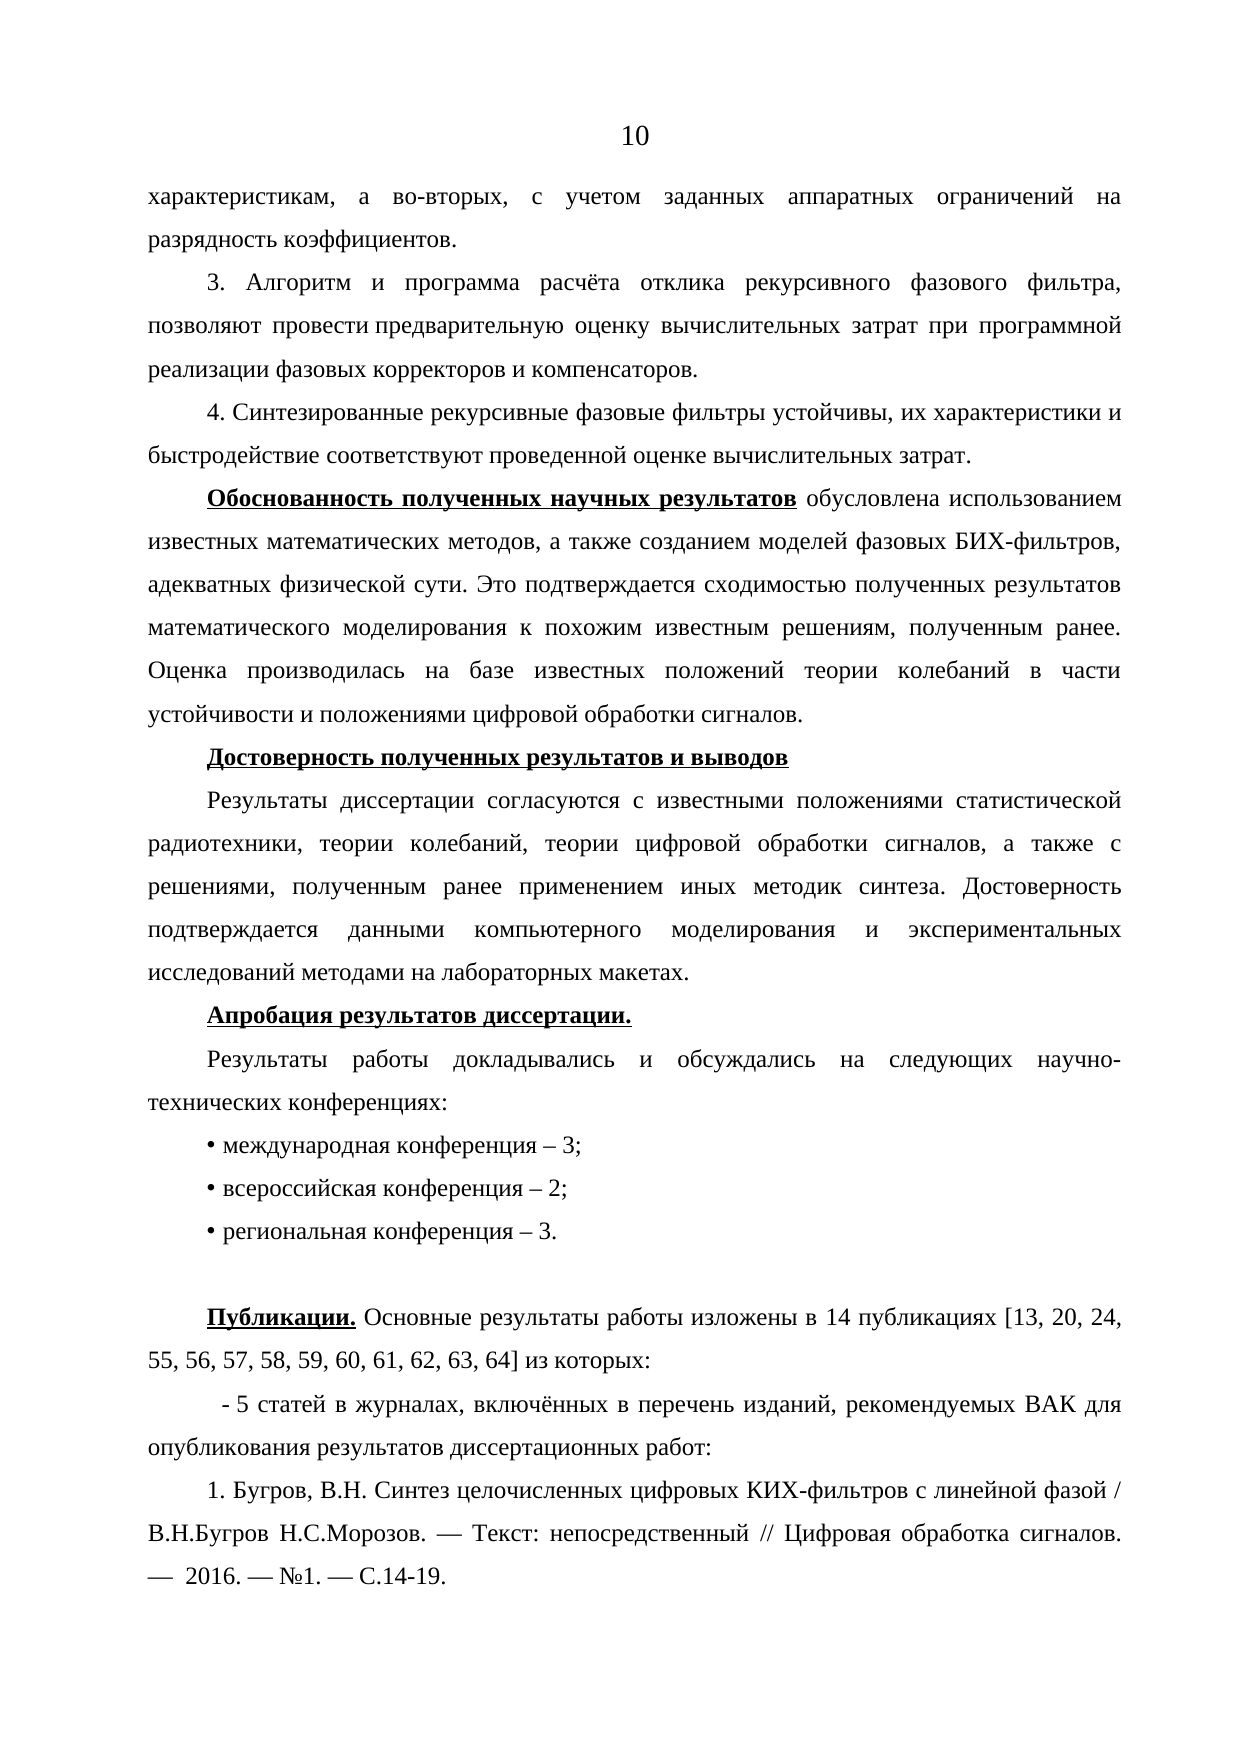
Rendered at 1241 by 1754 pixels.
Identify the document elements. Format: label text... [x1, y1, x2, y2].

text характеристикам, а во-вторых, с учетом заданных аппаратных ограничений на разрядность коэффициентов. [148, 181, 1122, 253]
list региональная конференция – 3. [148, 1216, 1122, 1245]
text Результаты диссертации согласуются с известными положениями статистической радиотехники, теории колебаний, теории цифровой обработки сигналов, а также с решениями, полученным ранее применением иных методик синтеза. Достоверность подтверждается данными компьютерного моделирования и экспериментальных исследований методами на лабораторных макетах. [148, 785, 1122, 986]
text Обоснованность полученных научных результатов обусловлена использованием известных математических методов, а также созданием моделей фазовых БИХ-фильтров, адекватных физической сути. Это подтверждается сходимостью полученных результатов математического моделирования к похожим известным решениям, полученным ранее. Оценка производилась на базе известных положений теории колебаний в части устойчивости и положениями цифровой обработки сигналов. [148, 483, 1122, 727]
text 3. Алгоритм и программа расчёта отклика рекурсивного фазового фильтра, позволяют провести предварительную оценку вычислительных затрат при программной реализации фазовых корректоров и компенсаторов. [148, 267, 1122, 382]
text 1. Бугров, В.Н. Синтез целочисленных цифровых КИХ-фильтров с линейной фазой / В.Н.Бугров Н.С.Морозов. — Текст: непосредственный // Цифровая обработка сигналов. — 2016. — №1. — С.14-19. [148, 1475, 1122, 1590]
text Апробация результатов диссертации. [148, 1001, 1122, 1029]
text - 5 статей в журналах, включённых в перечень изданий, рекомендуемых ВАК для опубликования результатов диссертационных работ: [148, 1389, 1122, 1461]
list международная конференция – 3; [148, 1130, 1122, 1159]
text Публикации. Основные результаты работы изложены в 14 публикациях [13, 20, 24, 55, 56, 57, 58, 59, 60, 61, 62, 63, 64] из которых: [148, 1302, 1122, 1374]
text Результаты работы докладывались и обсуждались на следующих научно-технических конференциях: [148, 1044, 1122, 1116]
text Достоверность полученных результатов и выводов [148, 742, 1122, 771]
text 4. Синтезированные рекурсивные фазовые фильтры устойчивы, их характеристики и быстродействие соответствуют проведенной оценке вычислительных затрат. [148, 397, 1122, 469]
list всероссийская конференция – 2; [148, 1173, 1122, 1202]
